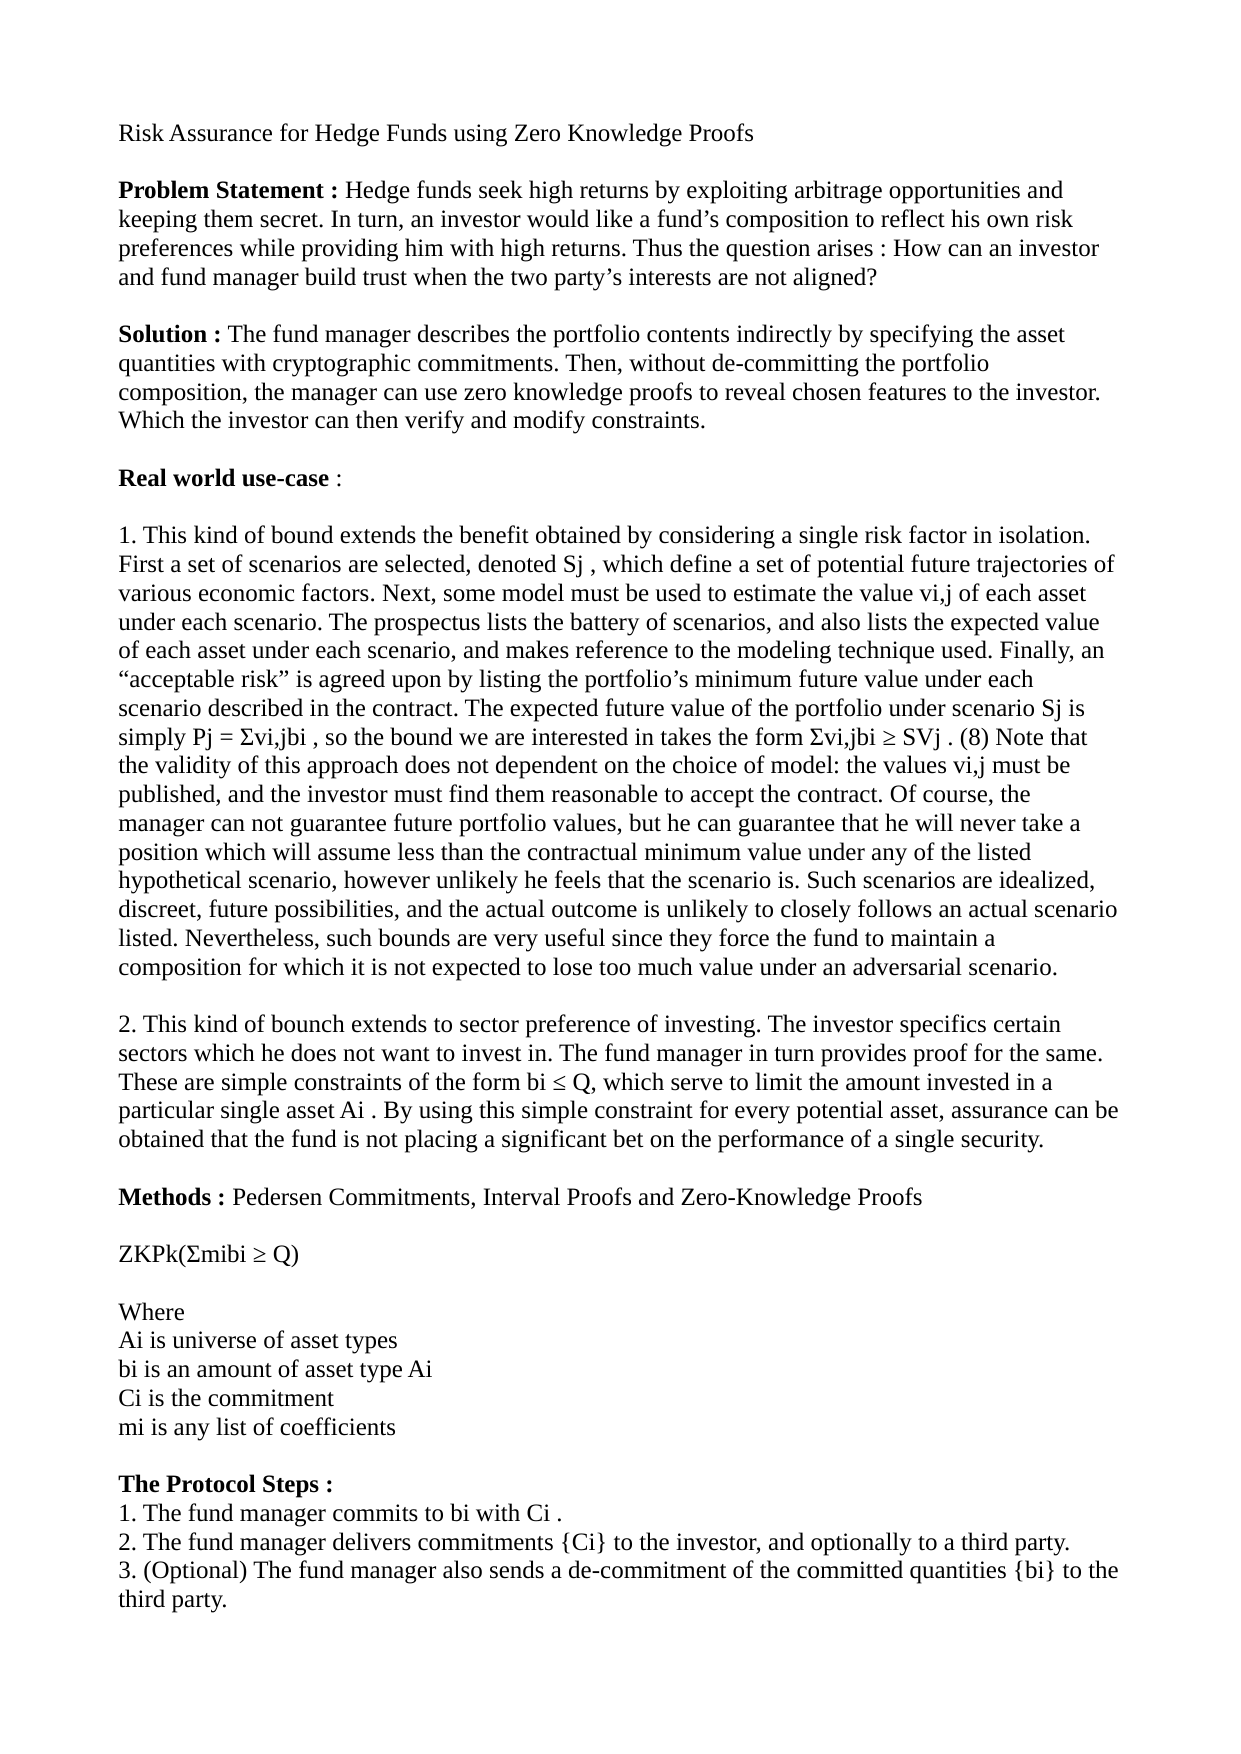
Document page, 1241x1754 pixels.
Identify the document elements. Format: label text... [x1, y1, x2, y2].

text Ci is the commitment [118, 1383, 1122, 1412]
text bi is an amount of asset type Ai [118, 1354, 1122, 1383]
text Ai is universe of asset types [118, 1326, 1122, 1354]
text 1. This kind of bound extends the benefit obtained by considering a single risk factor in isolation. First a set of scenarios are selected, denoted Sj , which define a set of potential future trajectories of various economic factors. Next, some model must be used to estimate the value vi,j of each asset under each scenario. The prospectus lists the battery of scenarios, and also lists the expected value of each asset under each scenario, and makes reference to the modeling technique used. Finally, an “acceptable risk” is agreed upon by listing the portfolio’s minimum future value under each scenario described in the contract. The expected future value of the portfolio under scenario Sj is simply Pj = Σvi,jbi , so the bound we are interested in takes the form Σvi,jbi ≥ SVj . (8) Note that the validity of this approach does not dependent on the choice of model: the values vi,j must be published, and the investor must find them reasonable to accept the contract. Of course, the manager can not guarantee future portfolio values, but he can guarantee that he will never take a position which will assume less than the contractual minimum value under any of the listed hypothetical scenario, however unlikely he feels that the scenario is. Such scenarios are idealized, discreet, future possibilities, and the actual outcome is unlikely to closely follows an actual scenario listed. Nevertheless, such bounds are very useful since they force the fund to maintain a composition for which it is not expected to lose too much value under an adversarial scenario. [118, 521, 1122, 981]
text Problem Statement : Hedge funds seek high returns by exploiting arbitrage opportunities and keeping them secret. In turn, an investor would like a fund’s composition to reflect his own risk preferences while providing him with high returns. Thus the question arises : How can an investor and fund manager build trust when the two party’s interests are not aligned? [118, 176, 1122, 291]
text 1. The fund manager commits to bi with Ci . [118, 1498, 1122, 1527]
text ZKPk(Σmibi ≥ Q) [118, 1239, 1122, 1268]
text Solution : The fund manager describes the portfolio contents indirectly by specifying the asset quantities with cryptographic commitments. Then, without de-committing the portfolio composition, the manager can use zero knowledge proofs to reveal chosen features to the investor. Which the investor can then verify and modify constraints. [118, 319, 1122, 434]
text Methods : Pedersen Commitments, Interval Proofs and Zero-Knowledge Proofs [118, 1182, 1122, 1211]
text Where [118, 1297, 1122, 1326]
text Real world use-case : [118, 463, 1122, 492]
text Risk Assurance for Hedge Funds using Zero Knowledge Proofs [118, 118, 1122, 147]
text 2. The fund manager delivers commitments {Ci} to the investor, and optionally to a third party. [118, 1527, 1122, 1556]
text 3. (Optional) The fund manager also sends a de-commitment of the committed quantities {bi} to the third party. [118, 1556, 1122, 1613]
text The Protocol Steps : [118, 1469, 1122, 1498]
text mi is any list of coefficients [118, 1412, 1122, 1441]
text 2. This kind of bounch extends to sector preference of investing. The investor specifics certain sectors which he does not want to invest in. The fund manager in turn provides proof for the same. These are simple constraints of the form bi ≤ Q, which serve to limit the amount invested in a particular single asset Ai . By using this simple constraint for every potential asset, assurance can be obtained that the fund is not placing a significant bet on the performance of a single security. [118, 1009, 1122, 1153]
